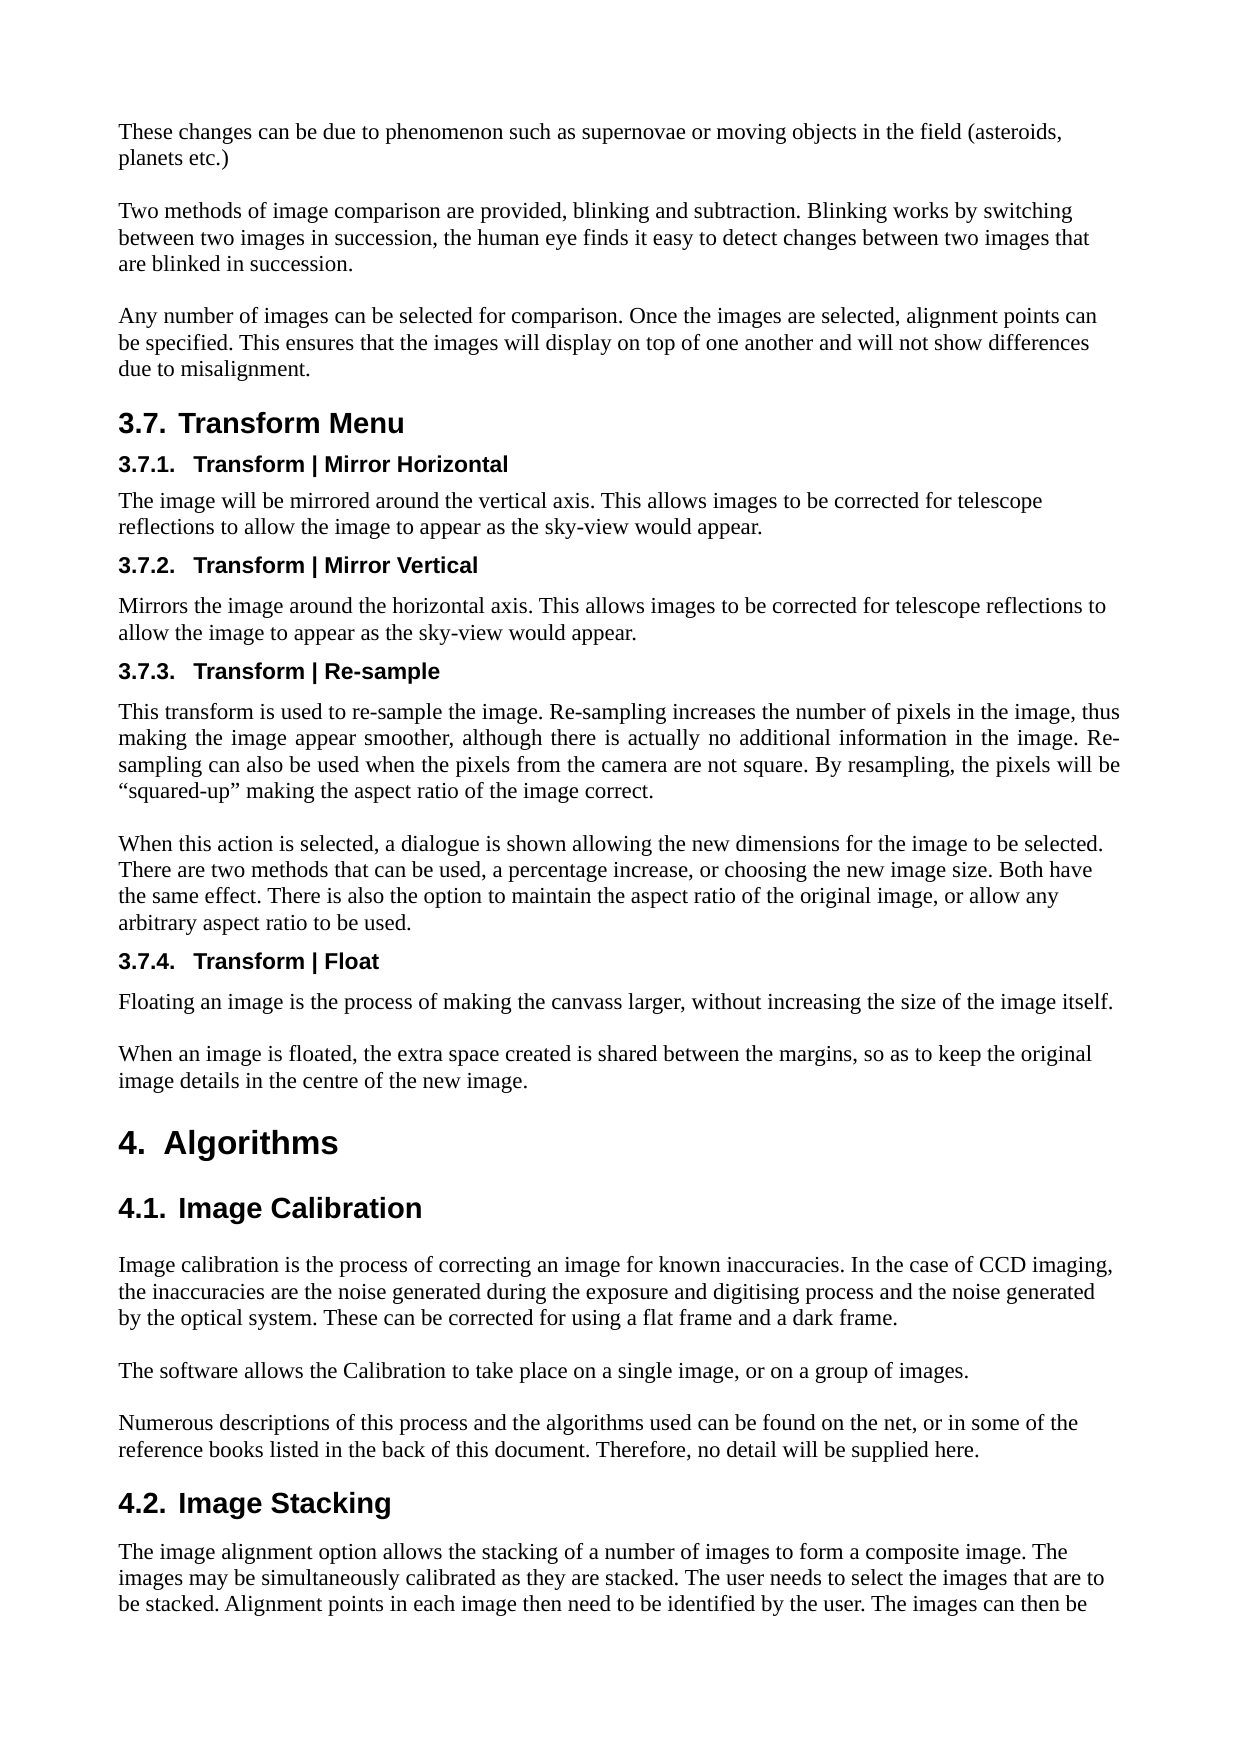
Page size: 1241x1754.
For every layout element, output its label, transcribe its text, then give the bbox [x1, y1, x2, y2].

text This transform is used to re-sample the image. Re-sampling increases the number of pixels in the image, thus making the image appear smoother, although there is actually no additional information in the image. Re-sampling can also be used when the pixels from the camera are not square. By resampling, the pixels will be “squared-up” making the aspect ratio of the image correct. [118, 684, 1122, 803]
subtitle Transform Menu [118, 406, 1122, 439]
text Mirrors the image around the horizontal axis. This allows images to be corrected for telescope reflections to allow the image to appear as the sky-view would appear. [118, 579, 1122, 645]
subtitle Algorithms [118, 1123, 1122, 1162]
subtitle Image Stacking [118, 1486, 1122, 1520]
text These changes can be due to phenomenon such as supernovae or moving objects in the field (asteroids, planets etc.) [118, 118, 1122, 171]
text When this action is selected, a dialogue is shown allowing the new dimensions for the image to be selected. There are two methods that can be used, a percentage increase, or choosing the new image size. Both have the same effect. There is also the option to maintain the aspect ratio of the original image, or allow any arbitrary aspect ratio to be used. [118, 816, 1122, 935]
text The image alignment option allows the stacking of a number of images to form a composite image. The images may be simultaneously calibrated as they are stacked. The user needs to select the images that are to be stacked. Alignment points in each image then need to be identified by the user. The images can then be [118, 1538, 1122, 1617]
subtitle Transform | Re-sample [118, 658, 1122, 684]
text Numerous descriptions of this process and the algorithms used can be found on the net, or in some of the reference books listed in the back of this document. Therefore, no detail will be supplied here. [118, 1396, 1122, 1462]
subtitle Transform | Mirror Vertical [118, 552, 1122, 579]
subtitle Image Calibration [118, 1191, 1122, 1225]
text Two methods of image comparison are provided, blinking and subtraction. Blinking works by switching between two images in succession, the human eye finds it easy to detect changes between two images that are blinked in succession. [118, 183, 1122, 276]
text The image will be mirrored around the vertical axis. This allows images to be corrected for telescope reflections to allow the image to appear as the sky-view would appear. [118, 478, 1122, 540]
text The software allows the Calibration to take place on a single image, or on a group of images. [118, 1343, 1122, 1383]
text Floating an image is the process of making the canvass larger, without increasing the size of the image itself. [118, 974, 1122, 1014]
text Image calibration is the process of correcting an image for known inaccuracies. In the case of CCD imaging, the inaccuracies are the noise generated during the exposure and digitising process and the noise generated by the optical system. These can be corrected for using a flat frame and a dark frame. [118, 1237, 1122, 1330]
subtitle Transform | Float [118, 948, 1122, 974]
text When an image is floated, the extra space created is shared between the margins, so as to keep the original image details in the centre of the new image. [118, 1027, 1122, 1093]
subtitle Transform | Mirror Horizontal [118, 451, 1122, 478]
text Any number of images can be selected for comparison. Once the images are selected, alignment points can be specified. This ensures that the images will display on top of one another and will not show differences due to misalignment. [118, 289, 1122, 382]
